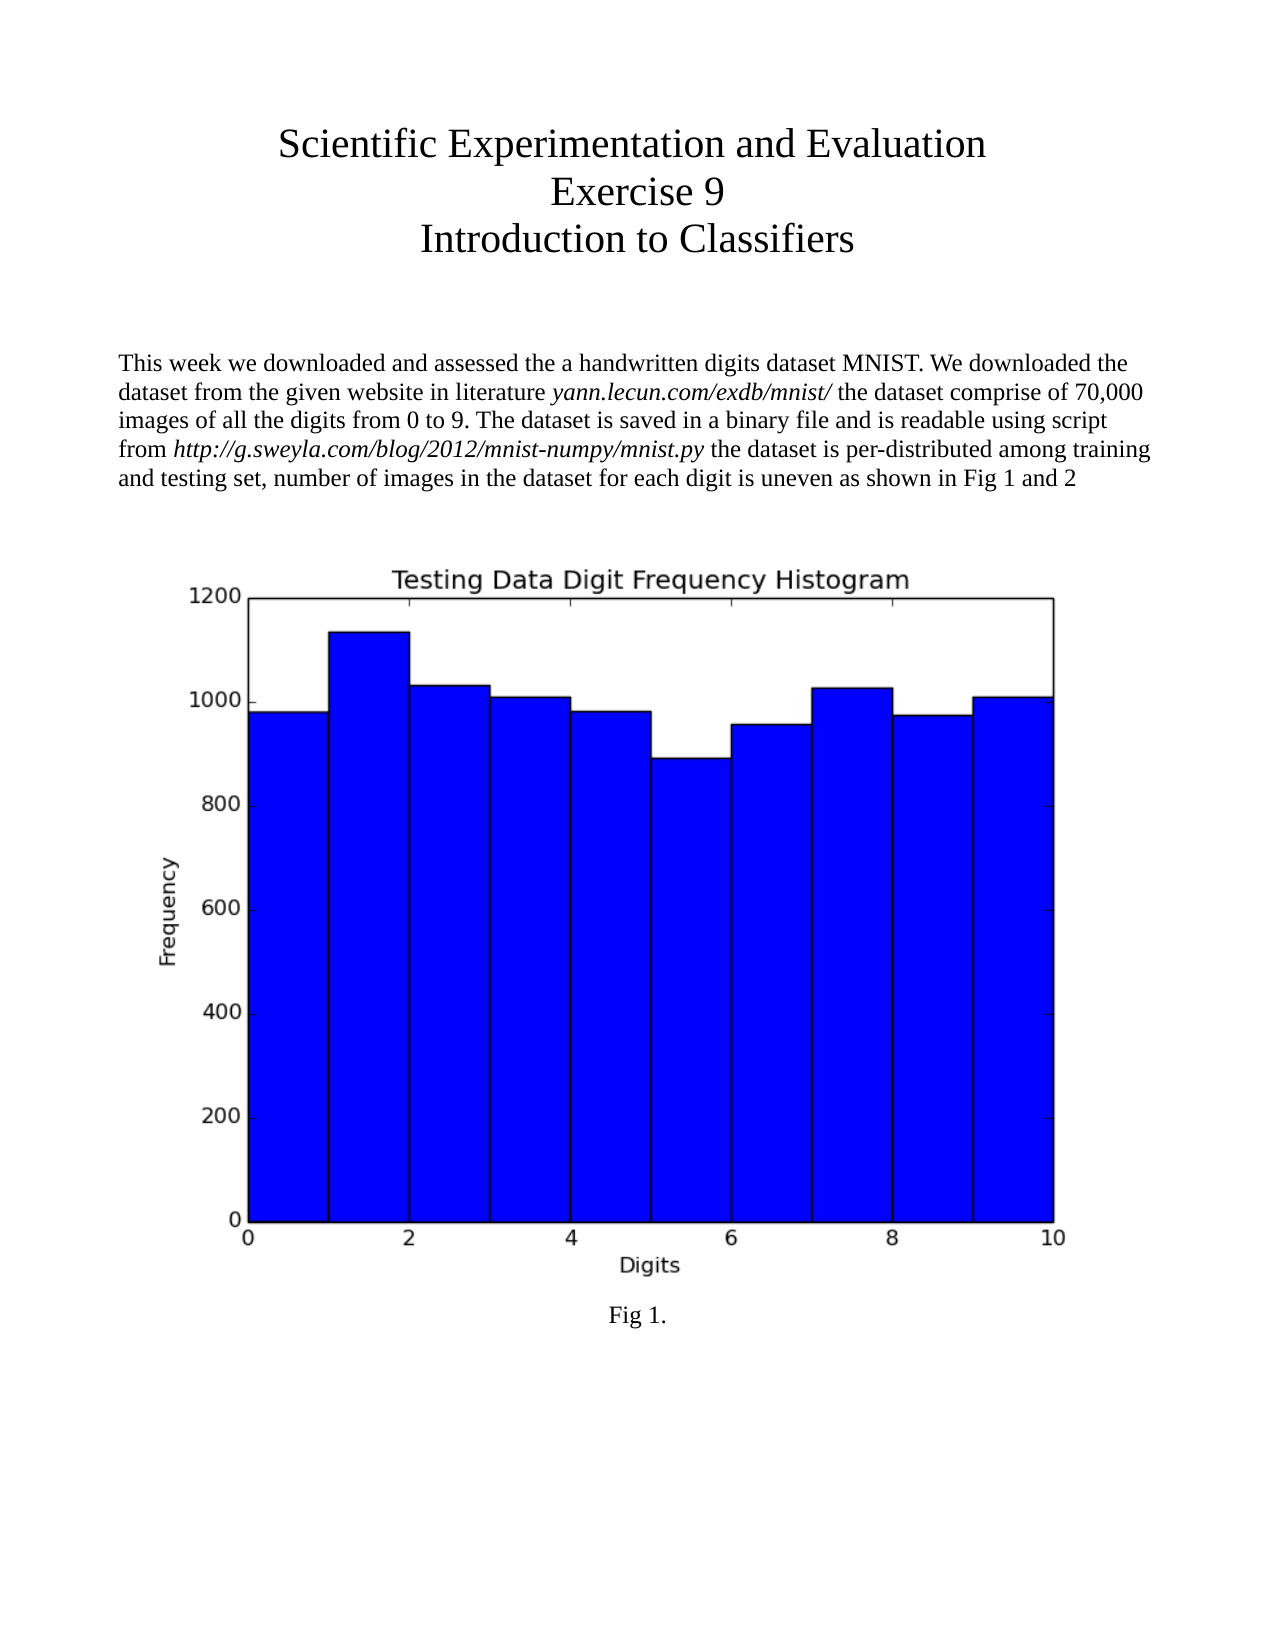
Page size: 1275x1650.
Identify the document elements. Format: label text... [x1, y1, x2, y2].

picture [118, 520, 1157, 1300]
text Introduction to Classifiers [118, 214, 1157, 262]
text Scientific Experimentation and Evaluation [118, 118, 1157, 166]
text Exercise 9 [118, 166, 1157, 214]
text Fig 1. [118, 1300, 1157, 1328]
text This week we downloaded and assessed the a handwritten digits dataset MNIST. We downloaded the dataset from the given website in literature yann.lecun.com/exdb/mnist/ the dataset comprise of 70,000 images of all the digits from 0 to 9. The dataset is saved in a binary file and is readable using script from http://g.sweyla.com/blog/2012/mnist-numpy/mnist.py the dataset is per-distributed among training and testing set, number of images in the dataset for each digit is uneven as shown in Fig 1 and 2 [118, 348, 1157, 492]
